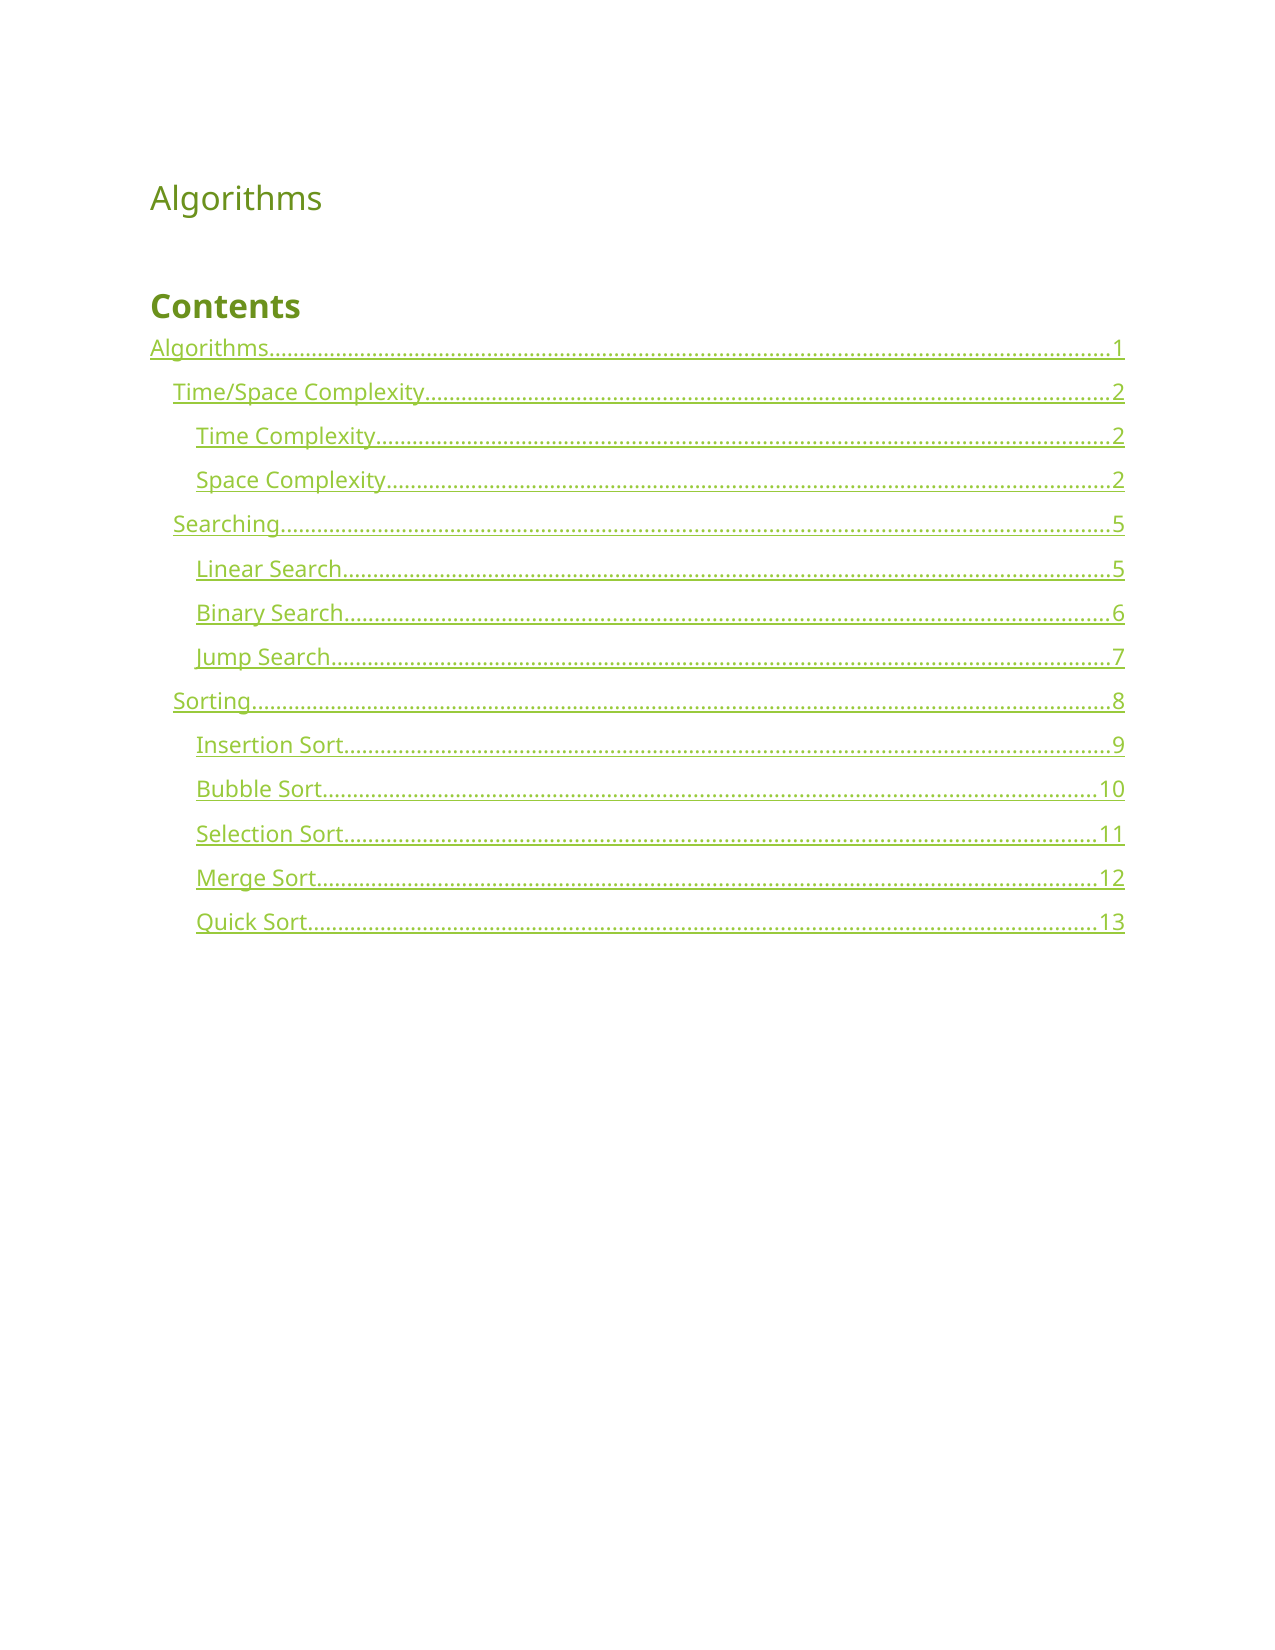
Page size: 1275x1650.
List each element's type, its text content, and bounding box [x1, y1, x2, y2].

text Space Complexity 2 [196, 464, 1125, 491]
text Algorithms 1 [150, 332, 1125, 358]
text Binary Search 6 [196, 597, 1125, 623]
text Merge Sort 12 [196, 862, 1125, 888]
text Sorting 8 [173, 685, 1125, 711]
text Selection Sort 11 [196, 817, 1125, 844]
text Bubble Sort 10 [196, 773, 1125, 800]
subtitle Contents [150, 283, 1125, 328]
text Searching 5 [173, 508, 1125, 535]
text Linear Search 5 [196, 552, 1125, 579]
text Time/Space Complexity 2 [173, 376, 1125, 402]
subtitle Algorithms [150, 175, 1125, 220]
text Time Complexity 2 [196, 420, 1125, 446]
text Insertion Sort 9 [196, 729, 1125, 756]
text Quick Sort 13 [196, 906, 1125, 932]
text Jump Search 7 [196, 641, 1125, 667]
